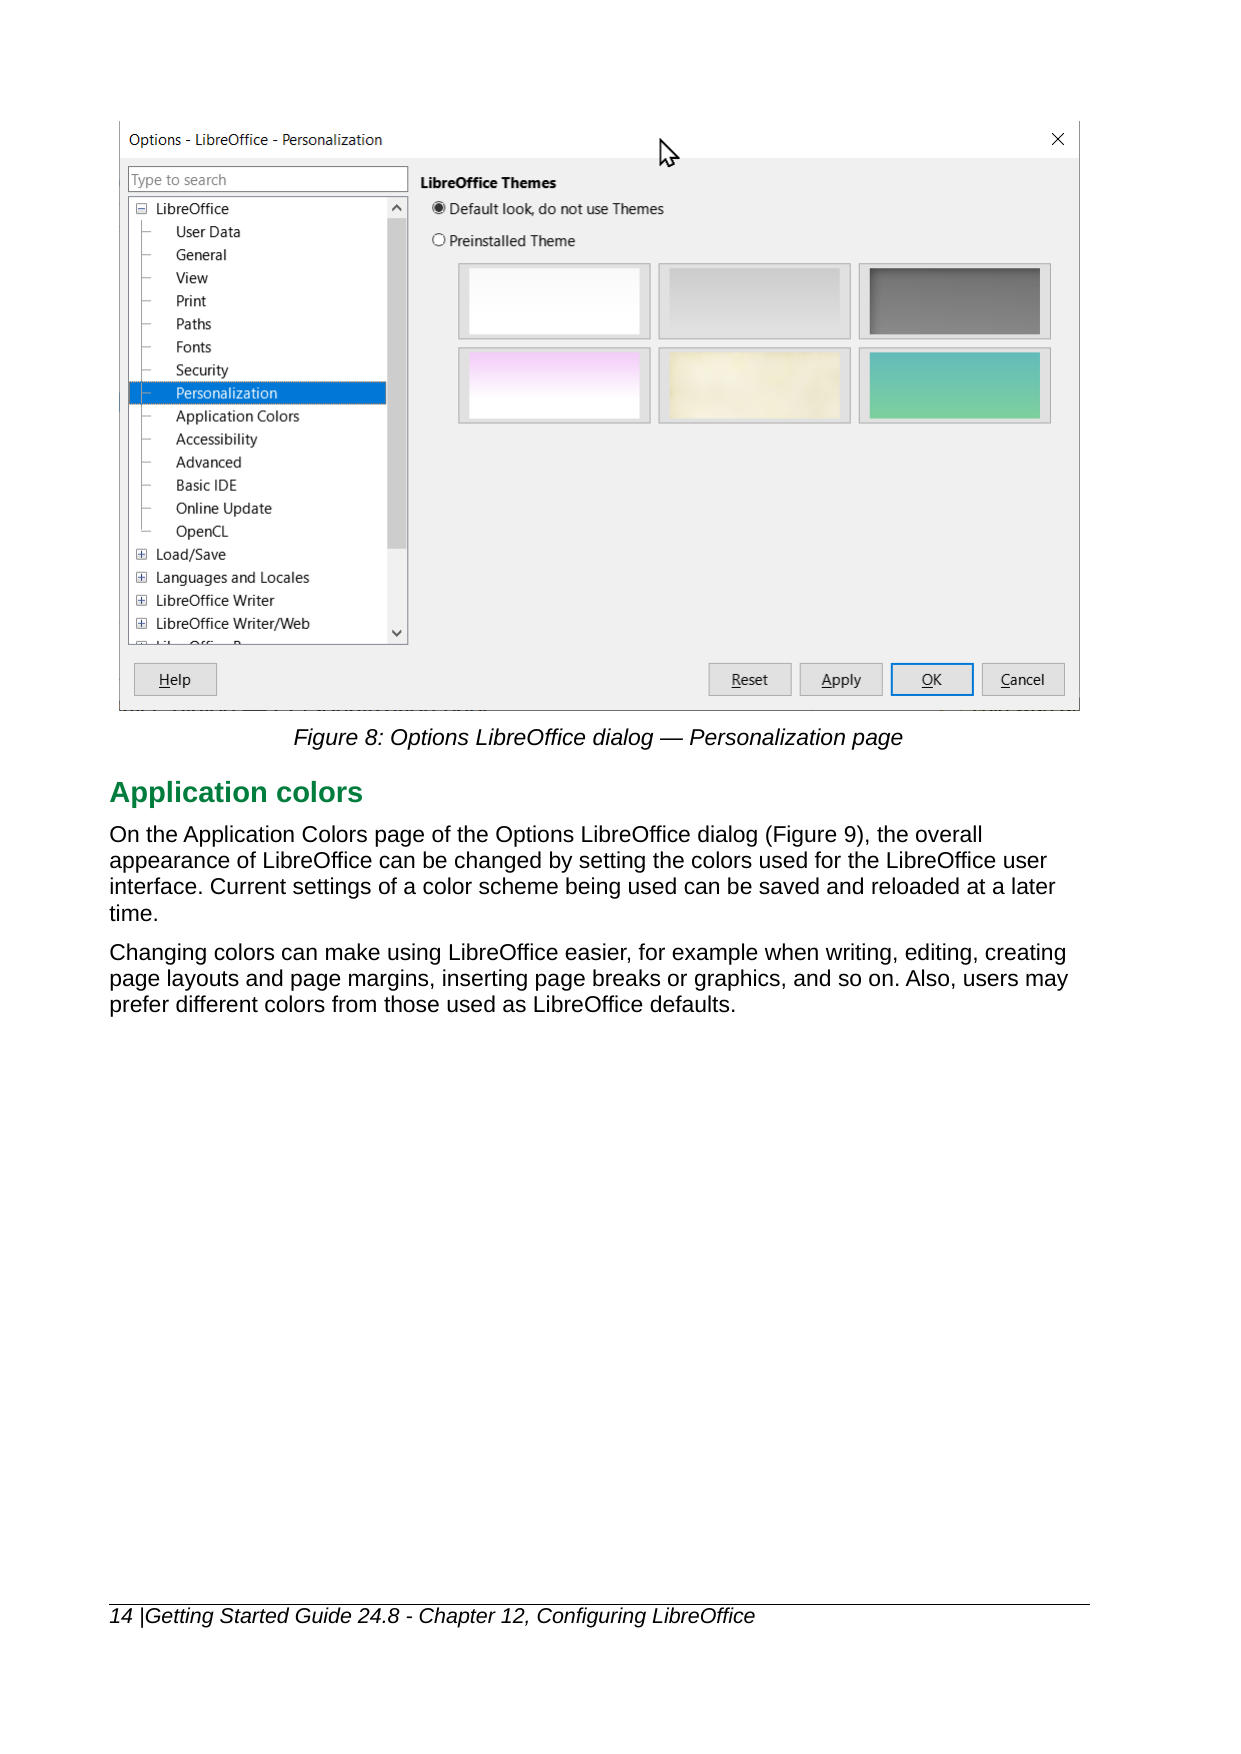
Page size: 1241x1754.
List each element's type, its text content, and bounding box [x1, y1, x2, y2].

text On the Application Colors page of the Options LibreOffice dialog (Figure 9), the overall appearance of LibreOffice can be changed by setting the colors used for the LibreOffice user interface. Current settings of a color scheme being used can be saved and reloaded at a later time. [109, 821, 1090, 926]
picture [119, 121, 1080, 711]
text Figure 8: Options LibreOffice dialog — Personalization page [119, 723, 1079, 750]
text Changing colors can make using LibreOffice easier, for example when writing, editing, creating page layouts and page margins, inserting page breaks or graphics, and so on. Also, users may prefer different colors from those used as LibreOffice defaults. [109, 938, 1090, 1017]
subtitle Application colors [109, 774, 1090, 808]
